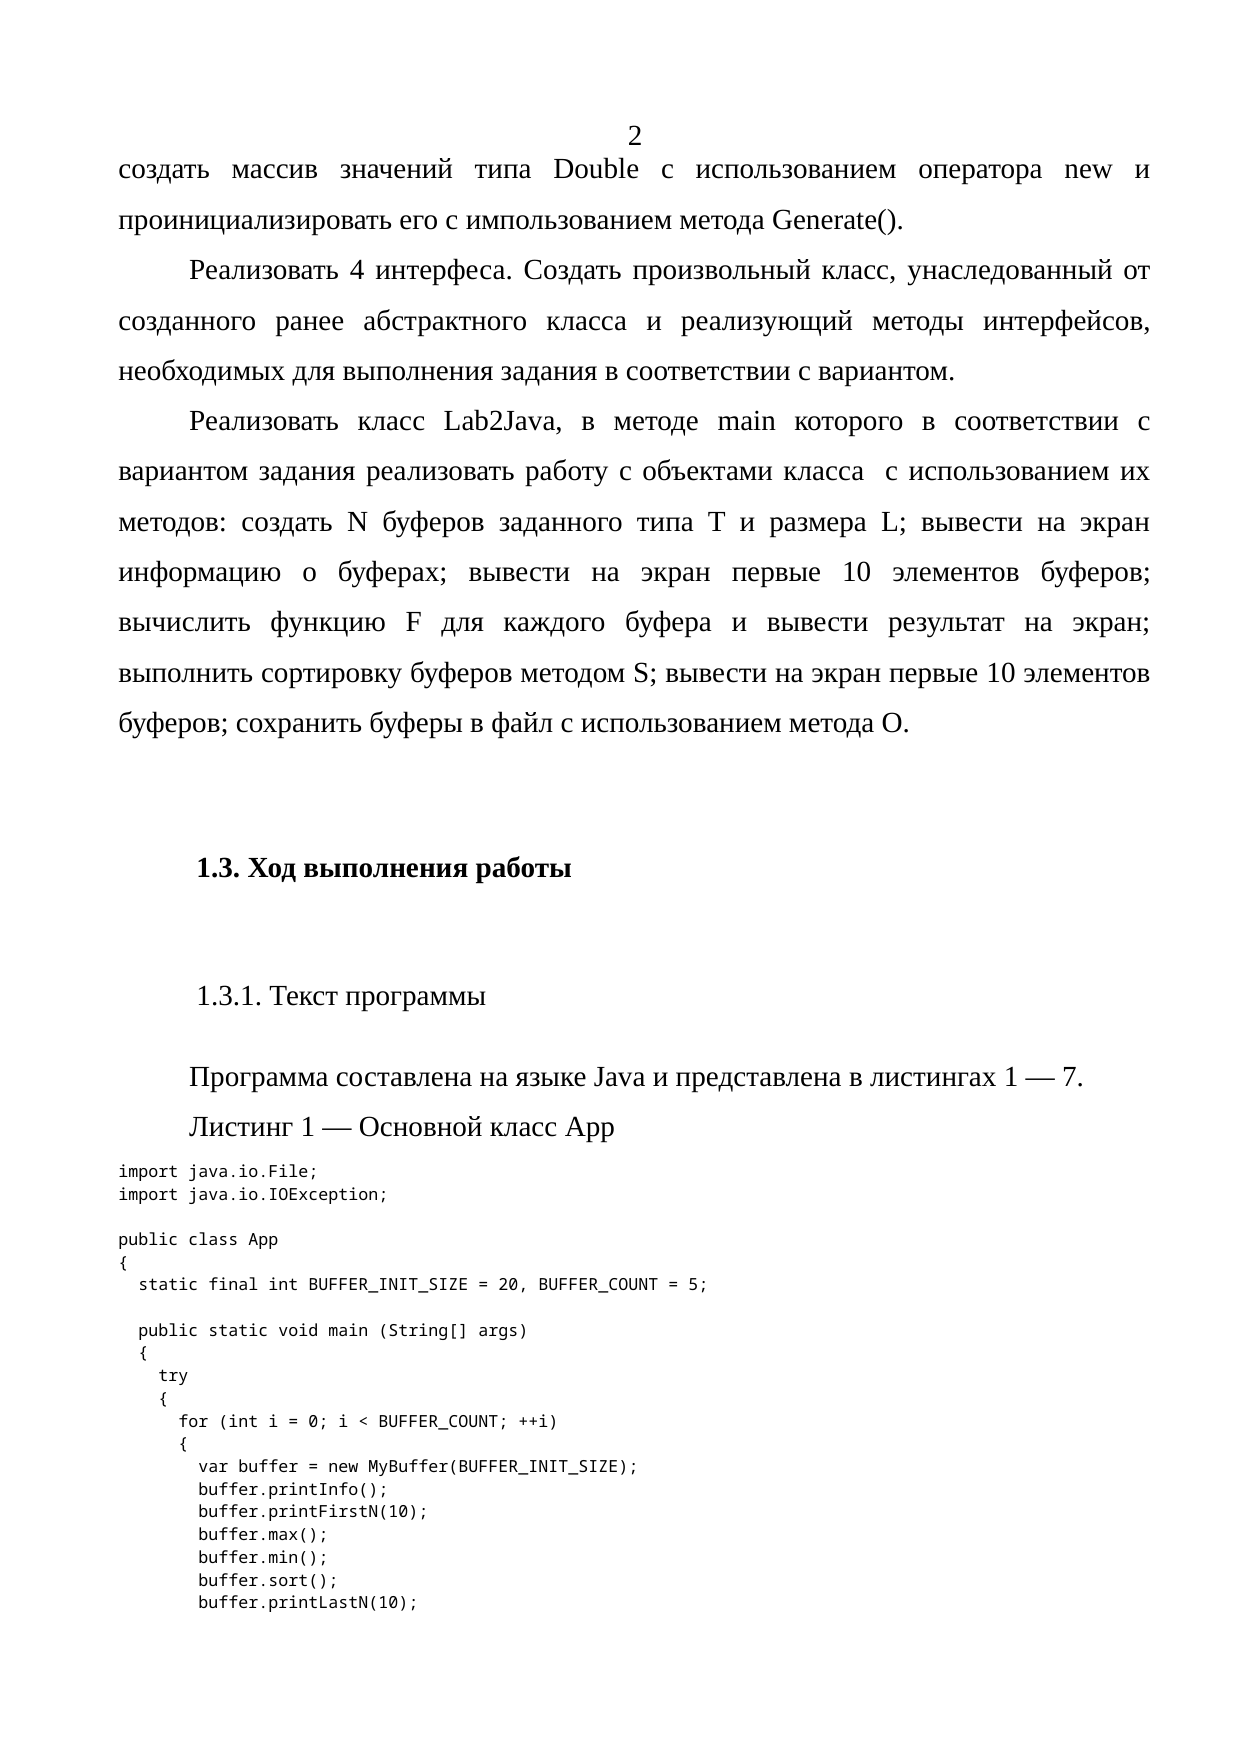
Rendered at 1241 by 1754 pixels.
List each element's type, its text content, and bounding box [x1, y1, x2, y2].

text buffer.min(); [118, 1546, 1152, 1568]
text public class App [118, 1228, 1152, 1250]
text import java.io.File; [118, 1159, 1152, 1182]
text Листинг 1 — Основной класс App [118, 1109, 1152, 1143]
text { [118, 1387, 1152, 1409]
text for (int i = 0; i < BUFFER_COUNT; ++i) [118, 1409, 1152, 1432]
text создать массив значений типа Double с использованием оператора new и проинициализировать его с импользованием метода Generate(). [118, 152, 1152, 236]
text { [118, 1432, 1152, 1455]
text public static void main (String[] args) [118, 1318, 1152, 1341]
text buffer.sort(); [118, 1568, 1152, 1591]
text static final int BUFFER_INIT_SIZE = 20, BUFFER_COUNT = 5; [118, 1273, 1152, 1296]
text buffer.printFirstN(10); [118, 1500, 1152, 1523]
text buffer.printInfo(); [118, 1477, 1152, 1500]
text Реализовать класс Lab2Java, в методе main которого в соответствии с вариантом задания реализовать работу с объектами класса с использованием их методов: создать N буферов заданного типа T и размера L; вывести на экран информацию o буферах; вывести на экран первые 10 элементов буферов; вычислить функцию F для каждого буфера и вывести результат на экран; выполнить сортировку буферов методом S; вывести на экран первые 10 элементов буферов; сохранить буферы в файл с использованием метода O. [118, 403, 1152, 739]
text import java.io.IOException; [118, 1182, 1152, 1205]
subtitle Ход выполнения работы [118, 850, 1152, 883]
text buffer.max(); [118, 1523, 1152, 1546]
text var buffer = new MyBuffer(BUFFER_INIT_SIZE); [118, 1455, 1152, 1477]
text buffer.printLastN(10); [118, 1591, 1152, 1614]
text Реализовать 4 интерфеса. Создать произвольный класс, унаследованный от созданного ранее абстрактного класса и реализующий методы интерфейсов, необходимых для выполнения задания в соответствии с вариантом. [118, 252, 1152, 386]
text { [118, 1341, 1152, 1364]
text try [118, 1364, 1152, 1387]
subtitle Текст программы [118, 978, 1152, 1012]
text { [118, 1250, 1152, 1273]
text Программа составлена на языке Java и представлена в листингах 1 — 7. [118, 1059, 1152, 1092]
